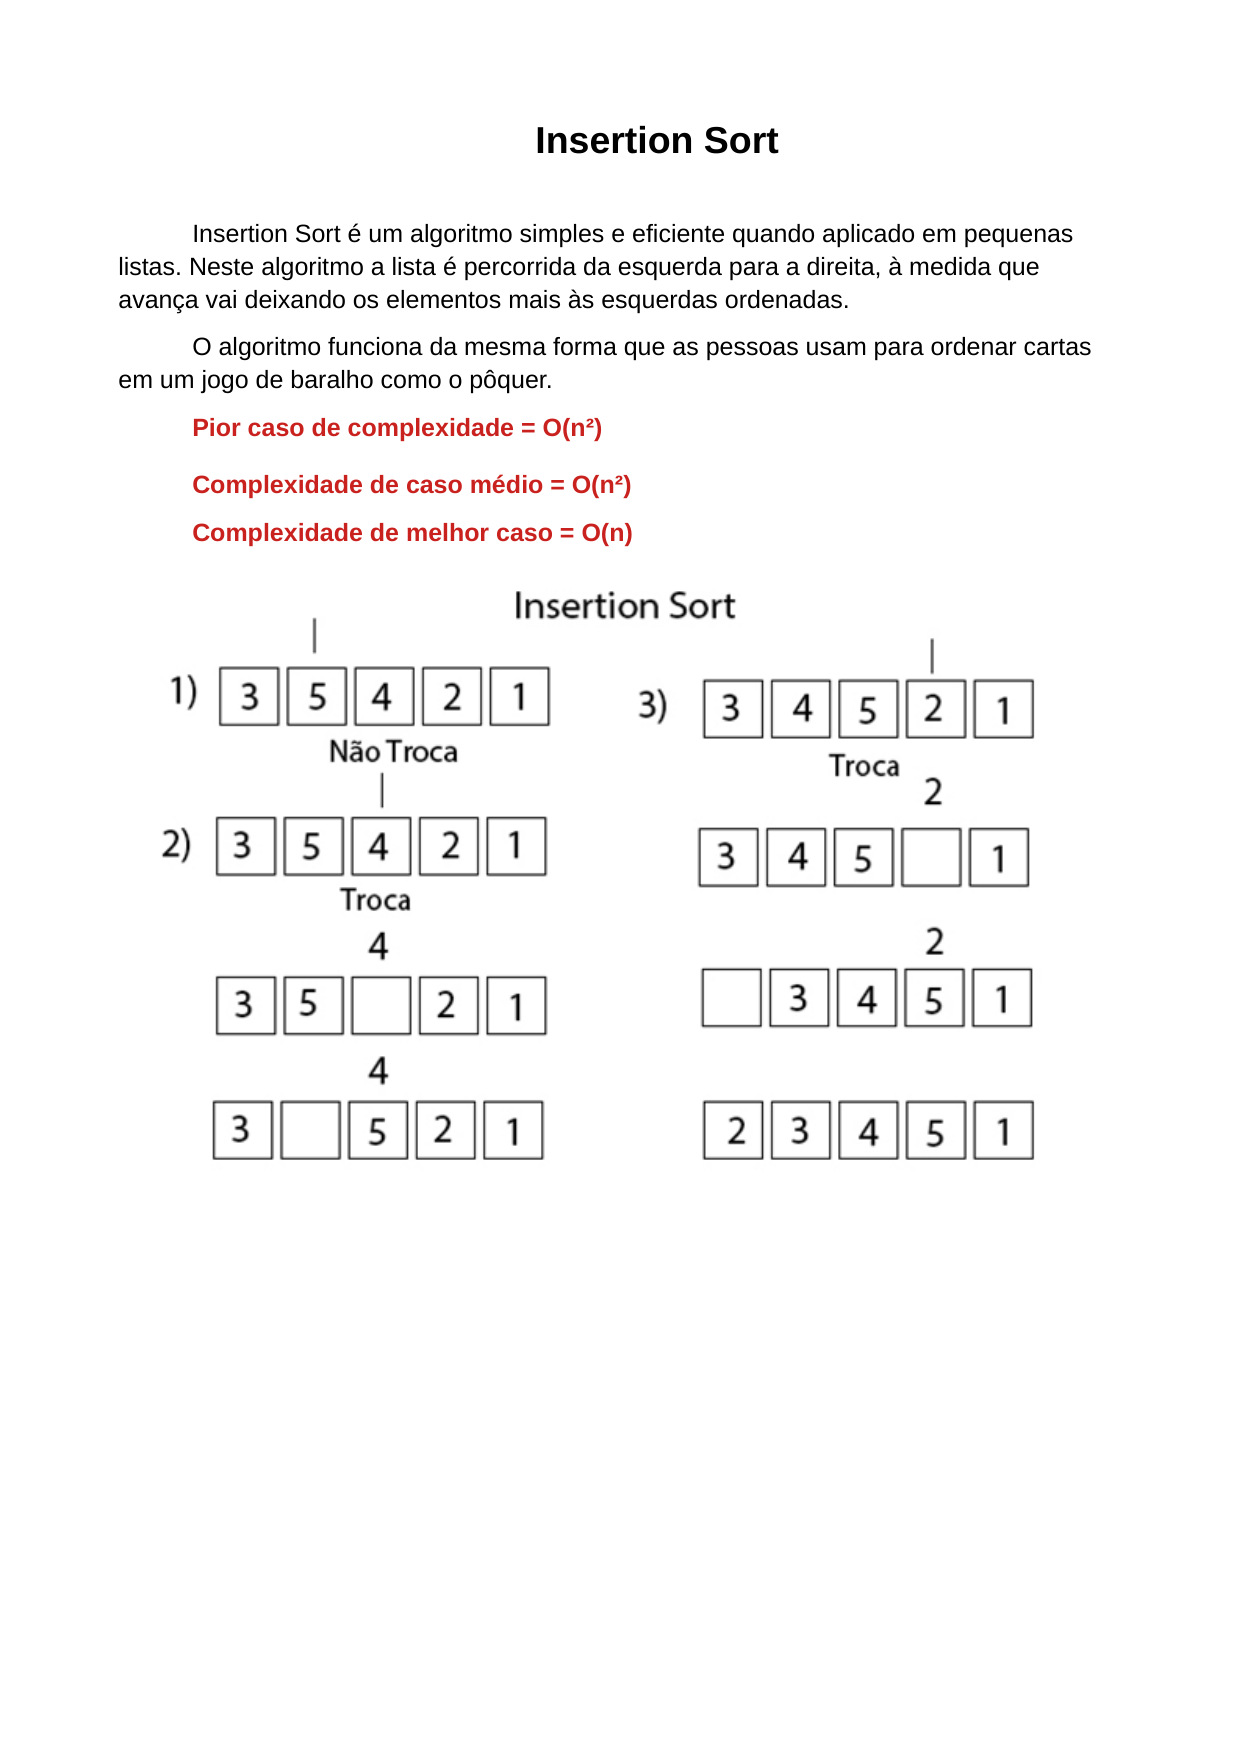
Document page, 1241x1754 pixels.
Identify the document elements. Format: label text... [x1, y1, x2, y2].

text Insertion Sort é um algoritmo simples e eficiente quando aplicado em pequenas listas. Neste algoritmo a lista é percorrida da esquerda para a direita, à medida que avança vai deixando os elementos mais às esquerdas ordenadas. [118, 219, 1122, 313]
text Insertion Sort [118, 118, 1122, 161]
picture [149, 565, 1092, 1196]
text Complexidade de melhor caso = O(n) [118, 518, 1122, 547]
text O algoritmo funciona da mesma forma que as pessoas usam para ordenar cartas em um jogo de baralho como o pôquer. [118, 332, 1122, 394]
text Pior caso de complexidade = O(n²) [118, 413, 1122, 442]
text Complexidade de caso médio = O(n²) [118, 471, 1122, 499]
